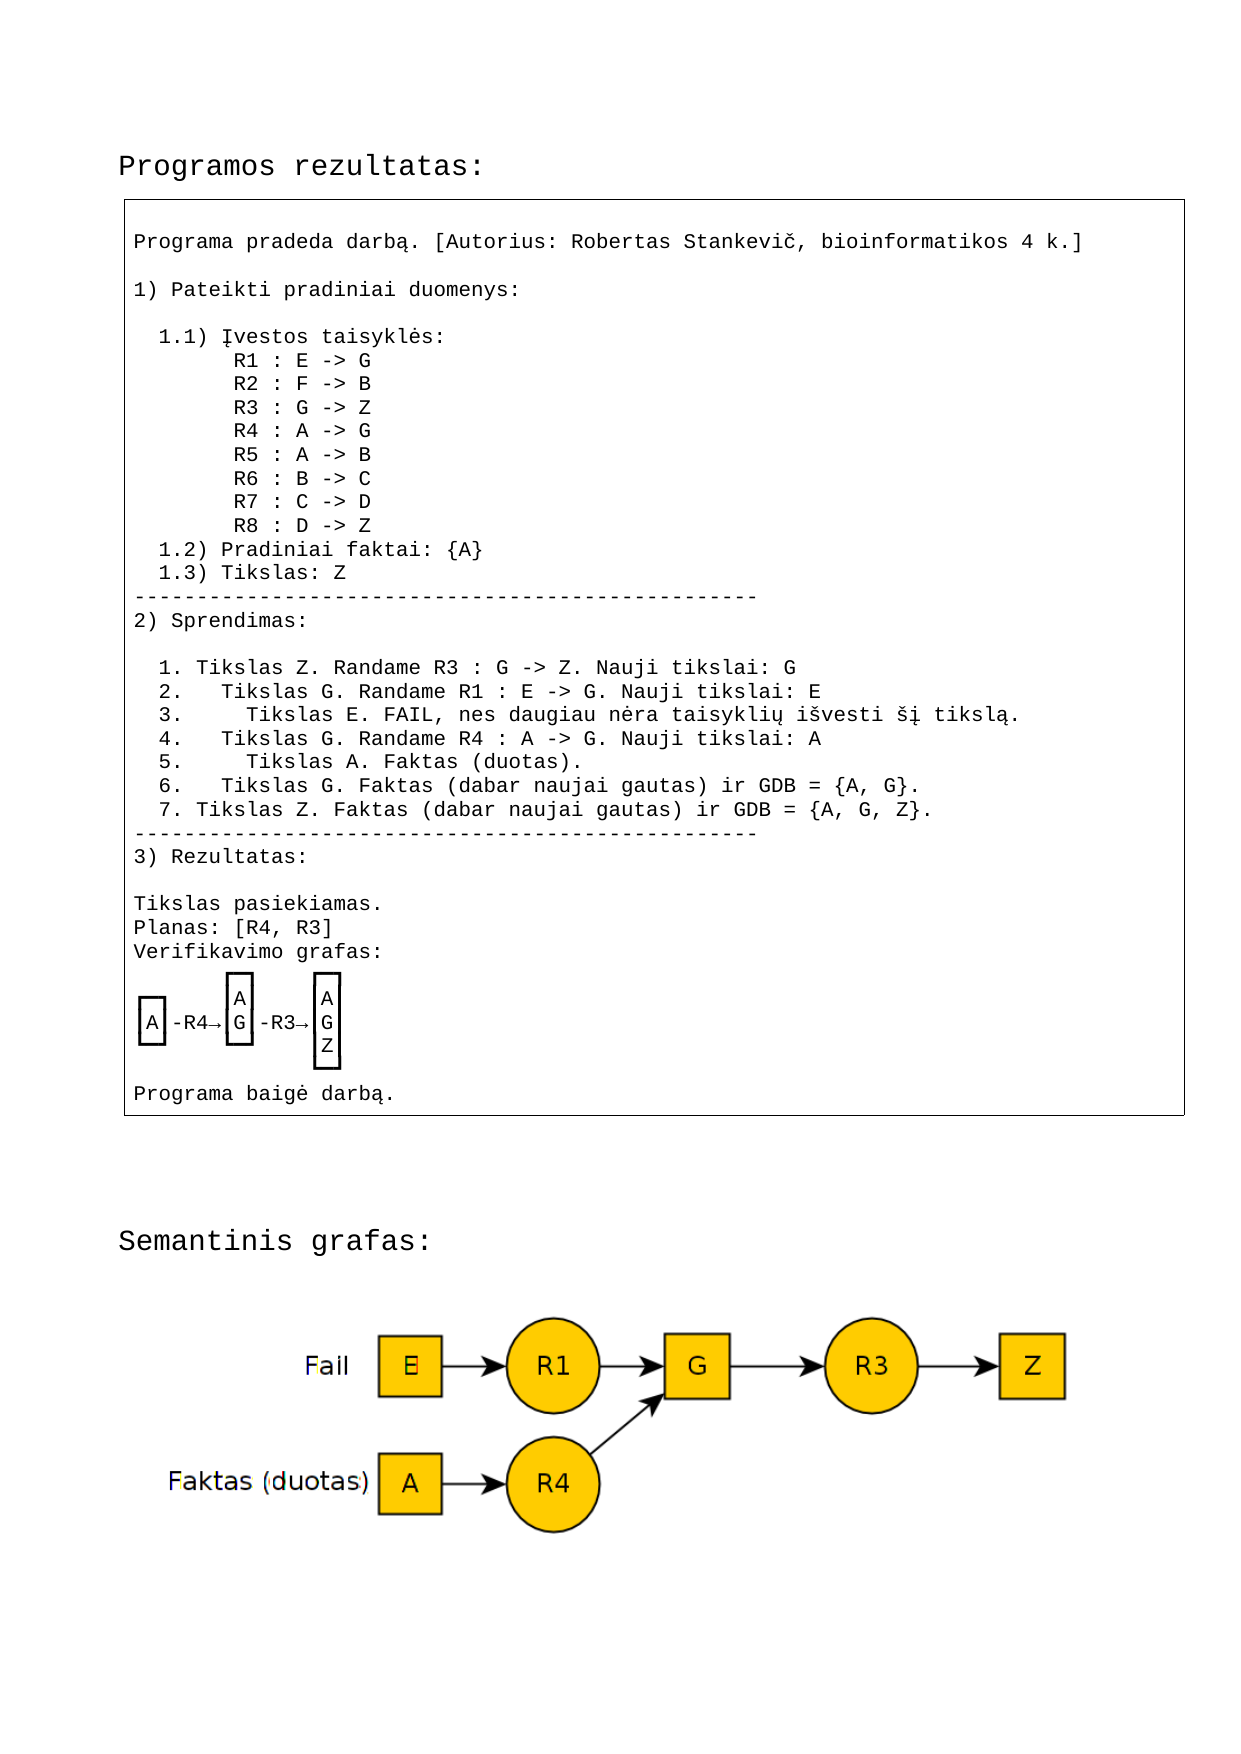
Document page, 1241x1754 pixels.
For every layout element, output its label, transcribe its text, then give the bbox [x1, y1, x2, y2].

text 2) Sprendimas: [133, 610, 1175, 633]
text Programos rezultatas: [118, 151, 1122, 184]
text ┏━┓ ┃A┃ ┃A┃ [341, 988, 1175, 1012]
text ┏━┓ ┃A┃ ┃A┃ [133, 988, 226, 1012]
text 3. Tikslas E. FAIL, nes daugiau nėra taisyklių išvesti šį tikslą. [133, 704, 1175, 728]
text ┗━┛ [133, 1059, 1175, 1083]
text ┏━┓ ┃A┃ ┃A┃ [141, 999, 163, 1012]
text 1.3) Tikslas: Z [133, 562, 1175, 586]
text ┏━┓ ┃A┃ ┃A┃ [253, 988, 313, 1012]
text R3 : G -> Z [133, 397, 1175, 421]
text ┃A┃-R4→┃G┃-R3→┃G┃ [316, 1012, 338, 1035]
text 5. Tikslas A. Faktas (duotas). [133, 752, 1175, 775]
text 6. Tikslas G. Faktas (dabar naujai gautas) ir GDB = {A, G}. [133, 775, 1175, 799]
text ┗━┛ ┗━┛ ┃Z┃ [316, 1035, 338, 1059]
text ┏━┓ ┏━┓ [133, 964, 1175, 988]
text Programa pradeda darbą. [Autorius: Robertas Stankevič, bioinformatikos 4 k.] [133, 231, 1175, 255]
text Planas: [R4, R3] [133, 917, 1175, 941]
text 4. Tikslas G. Randame R4 : A -> G. Nauji tikslai: A [133, 728, 1175, 752]
text R6 : B -> C [133, 468, 1175, 491]
text ┗━┛ ┗━┛ ┃Z┃ [133, 1035, 313, 1059]
text R7 : C -> D [133, 491, 1175, 515]
text 1) Pateikti pradiniai duomenys: [133, 279, 1175, 302]
text Programa baigė darbą. [133, 1083, 1175, 1106]
text ┏━┓ ┃A┃ ┃A┃ [316, 988, 338, 1012]
text R5 : A -> B [133, 444, 1175, 468]
text R1 : E -> G [133, 349, 1175, 373]
picture [151, 1292, 1089, 1545]
text -------------------------------------------------- [133, 586, 1175, 610]
text 7. Tikslas Z. Faktas (dabar naujai gautas) ir GDB = {A, G, Z}. [133, 799, 1175, 822]
text R2 : F -> B [133, 373, 1175, 397]
text Verifikavimo grafas: [133, 941, 1175, 964]
text R4 : A -> G [133, 421, 1175, 444]
text 2. Tikslas G. Randame R1 : E -> G. Nauji tikslai: E [133, 681, 1175, 704]
text Tikslas pasiekiamas. [133, 893, 1175, 917]
text Semantinis grafas: [118, 1226, 1122, 1259]
text 1. Tikslas Z. Randame R3 : G -> Z. Nauji tikslai: G [133, 657, 1175, 681]
text -------------------------------------------------- [133, 822, 1175, 846]
text ┏━┓ ┃A┃ ┃A┃ [228, 988, 251, 1012]
text 1.2) Pradiniai faktai: {A} [133, 539, 1175, 562]
text ┃A┃-R4→┃G┃-R3→┃G┃ [141, 1012, 163, 1035]
text 3) Rezultatas: [133, 846, 1175, 870]
text 1.1) Įvestos taisyklės: [133, 326, 1175, 349]
text R8 : D -> Z [133, 515, 1175, 539]
text ┃A┃-R4→┃G┃-R3→┃G┃ [228, 1012, 251, 1035]
text ┗━┛ ┗━┛ ┃Z┃ [341, 1035, 1175, 1059]
text ┃A┃-R4→┃G┃-R3→┃G┃ [341, 1012, 1175, 1035]
text ┃A┃-R4→┃G┃-R3→┃G┃ [253, 1012, 313, 1035]
text ┃A┃-R4→┃G┃-R3→┃G┃ [166, 1012, 226, 1035]
